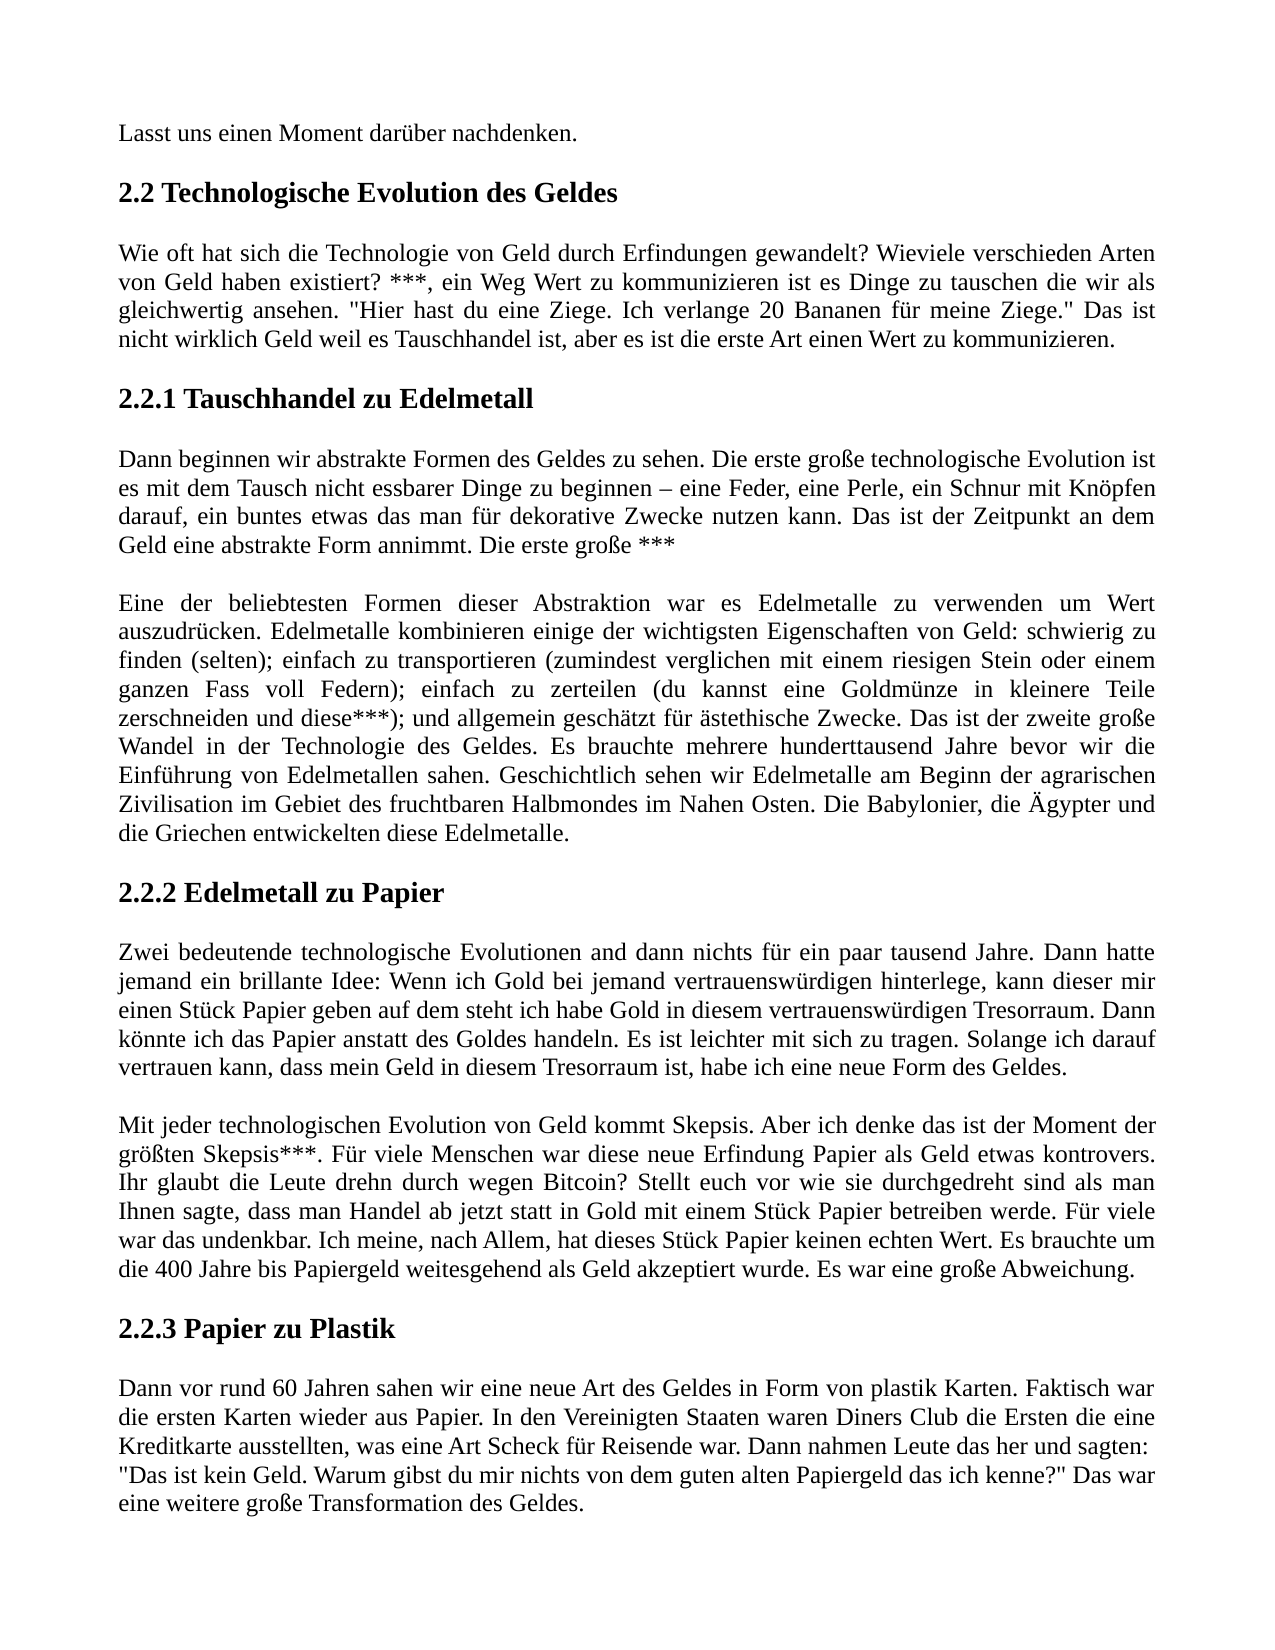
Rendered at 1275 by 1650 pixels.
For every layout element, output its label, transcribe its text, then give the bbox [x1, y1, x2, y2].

text 2.2 Technologische Evolution des Geldes [118, 176, 1157, 209]
text Dann beginnen wir abstrakte Formen des Geldes zu sehen. Die erste große technologische Evolution ist es mit dem Tausch nicht essbarer Dinge zu beginnen – eine Feder, eine Perle, ein Schnur mit Knöpfen darauf, ein buntes etwas das man für dekorative Zwecke nutzen kann. Das ist der Zeitpunkt an dem Geld eine abstrakte Form annimmt. Die erste große *** [118, 444, 1157, 559]
text 2.2.2 Edelmetall zu Papier [118, 875, 1157, 909]
text 2.2.3 Papier zu Plastik [118, 1311, 1157, 1345]
text Mit jeder technologischen Evolution von Geld kommt Skepsis. Aber ich denke das ist der Moment der größten Skepsis***. Für viele Menschen war diese neue Erfindung Papier als Geld etwas kontrovers. Ihr glaubt die Leute drehn durch wegen Bitcoin? Stellt euch vor wie sie durchgedreht sind als man Ihnen sagte, dass man Handel ab jetzt statt in Gold mit einem Stück Papier betreiben werde. Für viele war das undenkbar. Ich meine, nach Allem, hat dieses Stück Papier keinen echten Wert. Es brauchte um die 400 Jahre bis Papiergeld weitesgehend als Geld akzeptiert wurde. Es war eine große Abweichung. [118, 1110, 1157, 1282]
text Dann vor rund 60 Jahren sahen wir eine neue Art des Geldes in Form von plastik Karten. Faktisch war die ersten Karten wieder aus Papier. In den Vereinigten Staaten waren Diners Club die Ersten die eine Kreditkarte ausstellten, was eine Art Scheck für Reisende war. Dann nahmen Leute das her und sagten: [118, 1373, 1157, 1460]
text "Das ist kein Geld. Warum gibst du mir nichts von dem guten alten Papiergeld das ich kenne?" Das war eine weitere große Transformation des Geldes. [118, 1460, 1157, 1517]
text 2.2.1 Tauschhandel zu Edelmetall [118, 382, 1157, 415]
text Eine der beliebtesten Formen dieser Abstraktion war es Edelmetalle zu verwenden um Wert auszudrücken. Edelmetalle kombinieren einige der wichtigsten Eigenschaften von Geld: schwierig zu finden (selten); einfach zu transportieren (zumindest verglichen mit einem riesigen Stein oder einem ganzen Fass voll Federn); einfach zu zerteilen (du kannst eine Goldmünze in kleinere Teile zerschneiden und diese***); und allgemein geschätzt für ästethische Zwecke. Das ist der zweite große Wandel in der Technologie des Geldes. Es brauchte mehrere hunderttausend Jahre bevor wir die Einführung von Edelmetallen sahen. Geschichtlich sehen wir Edelmetalle am Beginn der agrarischen Zivilisation im Gebiet des fruchtbaren Halbmondes im Nahen Osten. Die Babylonier, die Ägypter und die Griechen entwickelten diese Edelmetalle. [118, 588, 1157, 846]
text Zwei bedeutende technologische Evolutionen and dann nichts für ein paar tausend Jahre. Dann hatte jemand ein brillante Idee: Wenn ich Gold bei jemand vertrauenswürdigen hinterlege, kann dieser mir einen Stück Papier geben auf dem steht ich habe Gold in diesem vertrauenswürdigen Tresorraum. Dann könnte ich das Papier anstatt des Goldes handeln. Es ist leichter mit sich zu tragen. Solange ich darauf vertrauen kann, dass mein Geld in diesem Tresorraum ist, habe ich eine neue Form des Geldes. [118, 937, 1157, 1081]
text Wie oft hat sich die Technologie von Geld durch Erfindungen gewandelt? Wieviele verschieden Arten von Geld haben existiert? ***, ein Weg Wert zu kommunizieren ist es Dinge zu tauschen die wir als gleichwertig ansehen. "Hier hast du eine Ziege. Ich verlange 20 Bananen für meine Ziege." Das ist nicht wirklich Geld weil es Tauschhandel ist, aber es ist die erste Art einen Wert zu kommunizieren. [118, 238, 1157, 353]
text Lasst uns einen Moment darüber nachdenken. [118, 118, 1157, 147]
